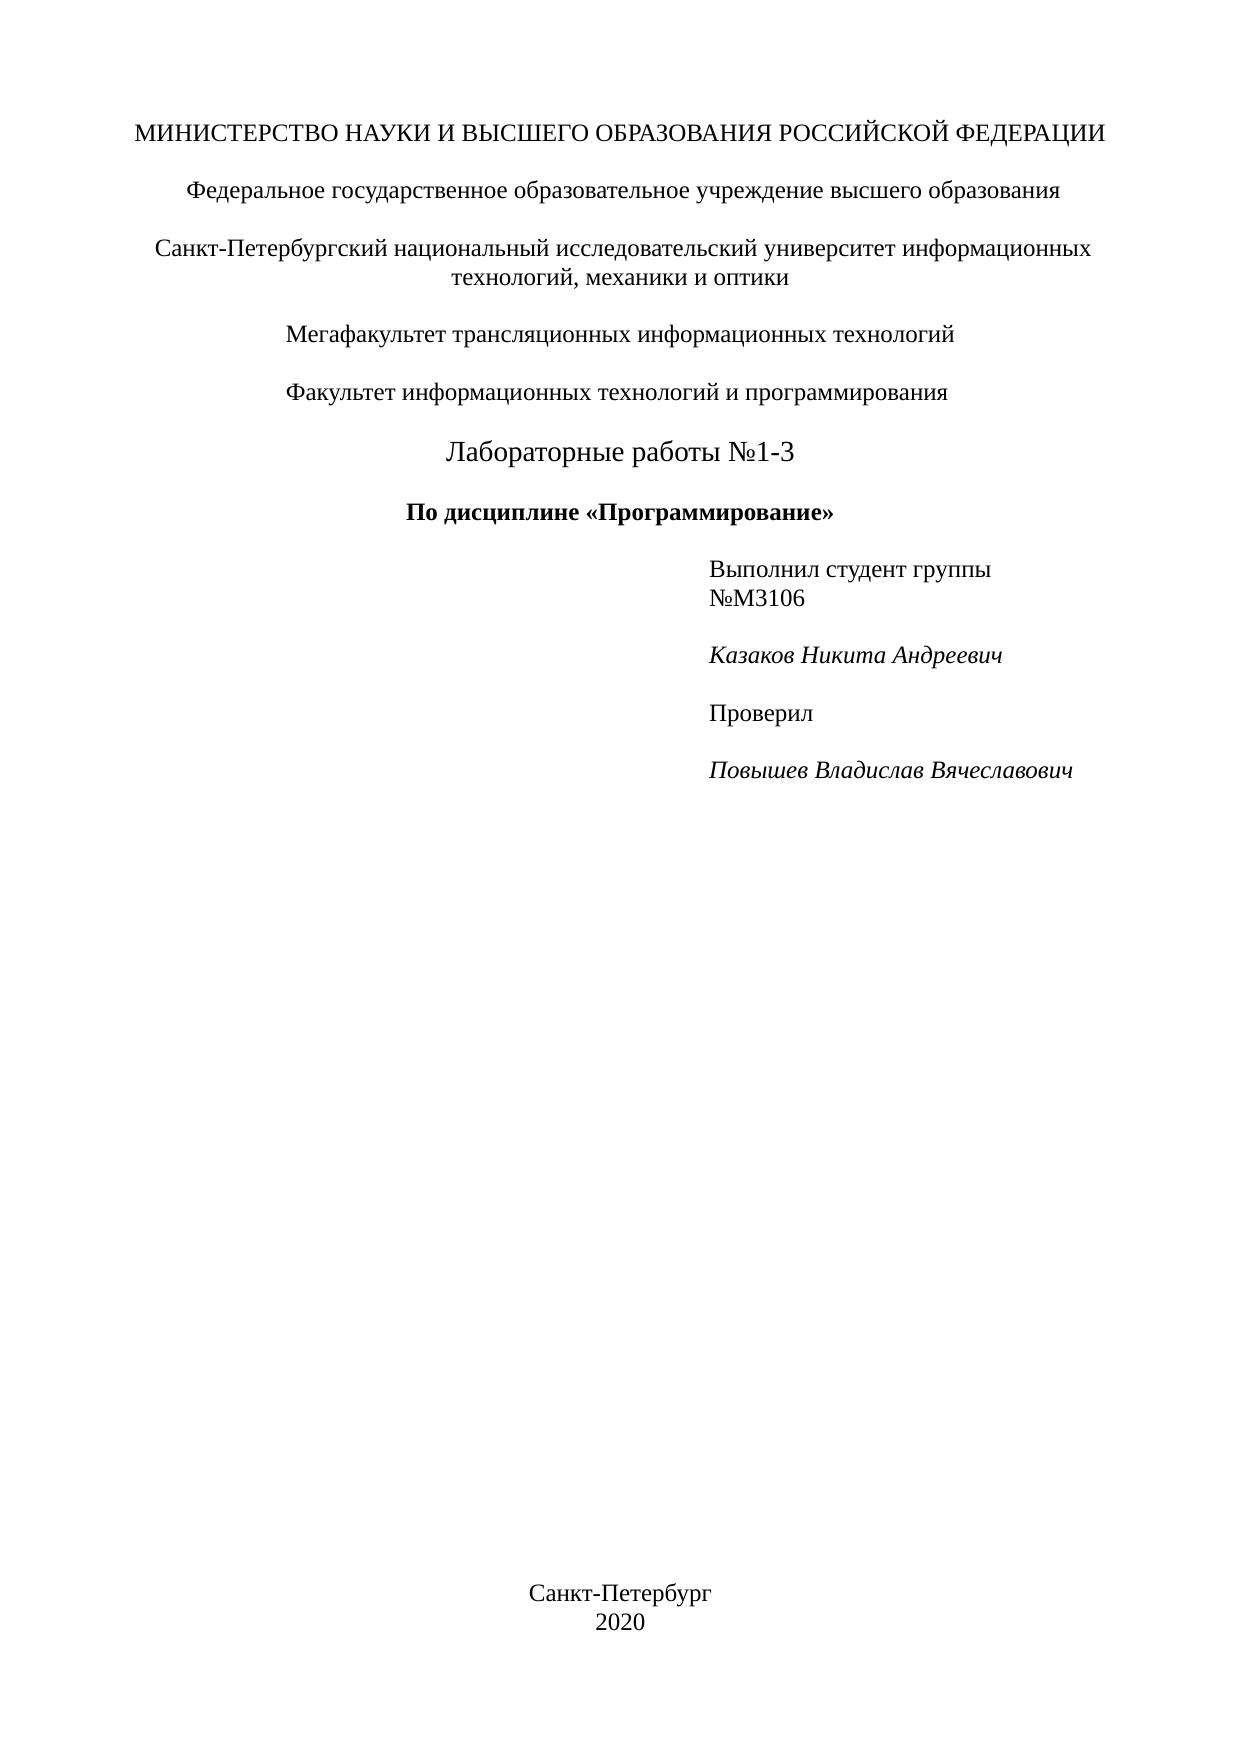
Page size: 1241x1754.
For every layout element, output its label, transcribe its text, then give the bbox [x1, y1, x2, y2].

text Повышев Владислав Вячеславович [709, 755, 1122, 784]
text Проверил [709, 698, 1122, 727]
text Федеральное государственное образовательное учреждение высшего образования [118, 176, 1122, 204]
text Мегафакультет трансляционных информационных технологий [118, 319, 1122, 348]
text МИНИСТЕРСТВО НАУКИ И ВЫСШЕГО ОБРАЗОВАНИЯ РОССИЙСКОЙ ФЕДЕРАЦИИ [118, 118, 1122, 147]
text Факультет информационных технологий и программирования [118, 377, 1122, 406]
text Выполнил студент группы [709, 554, 1122, 583]
text По дисциплине «Программирование» [118, 497, 1122, 525]
text Казаков Никита Андреевич [709, 640, 1122, 669]
text Санкт-Петербургский национальный исследовательский университет информационных технологий, механики и оптики [118, 233, 1122, 291]
text Лабораторные работы №1-3 [118, 434, 1122, 468]
text №M3106 [709, 583, 1122, 612]
